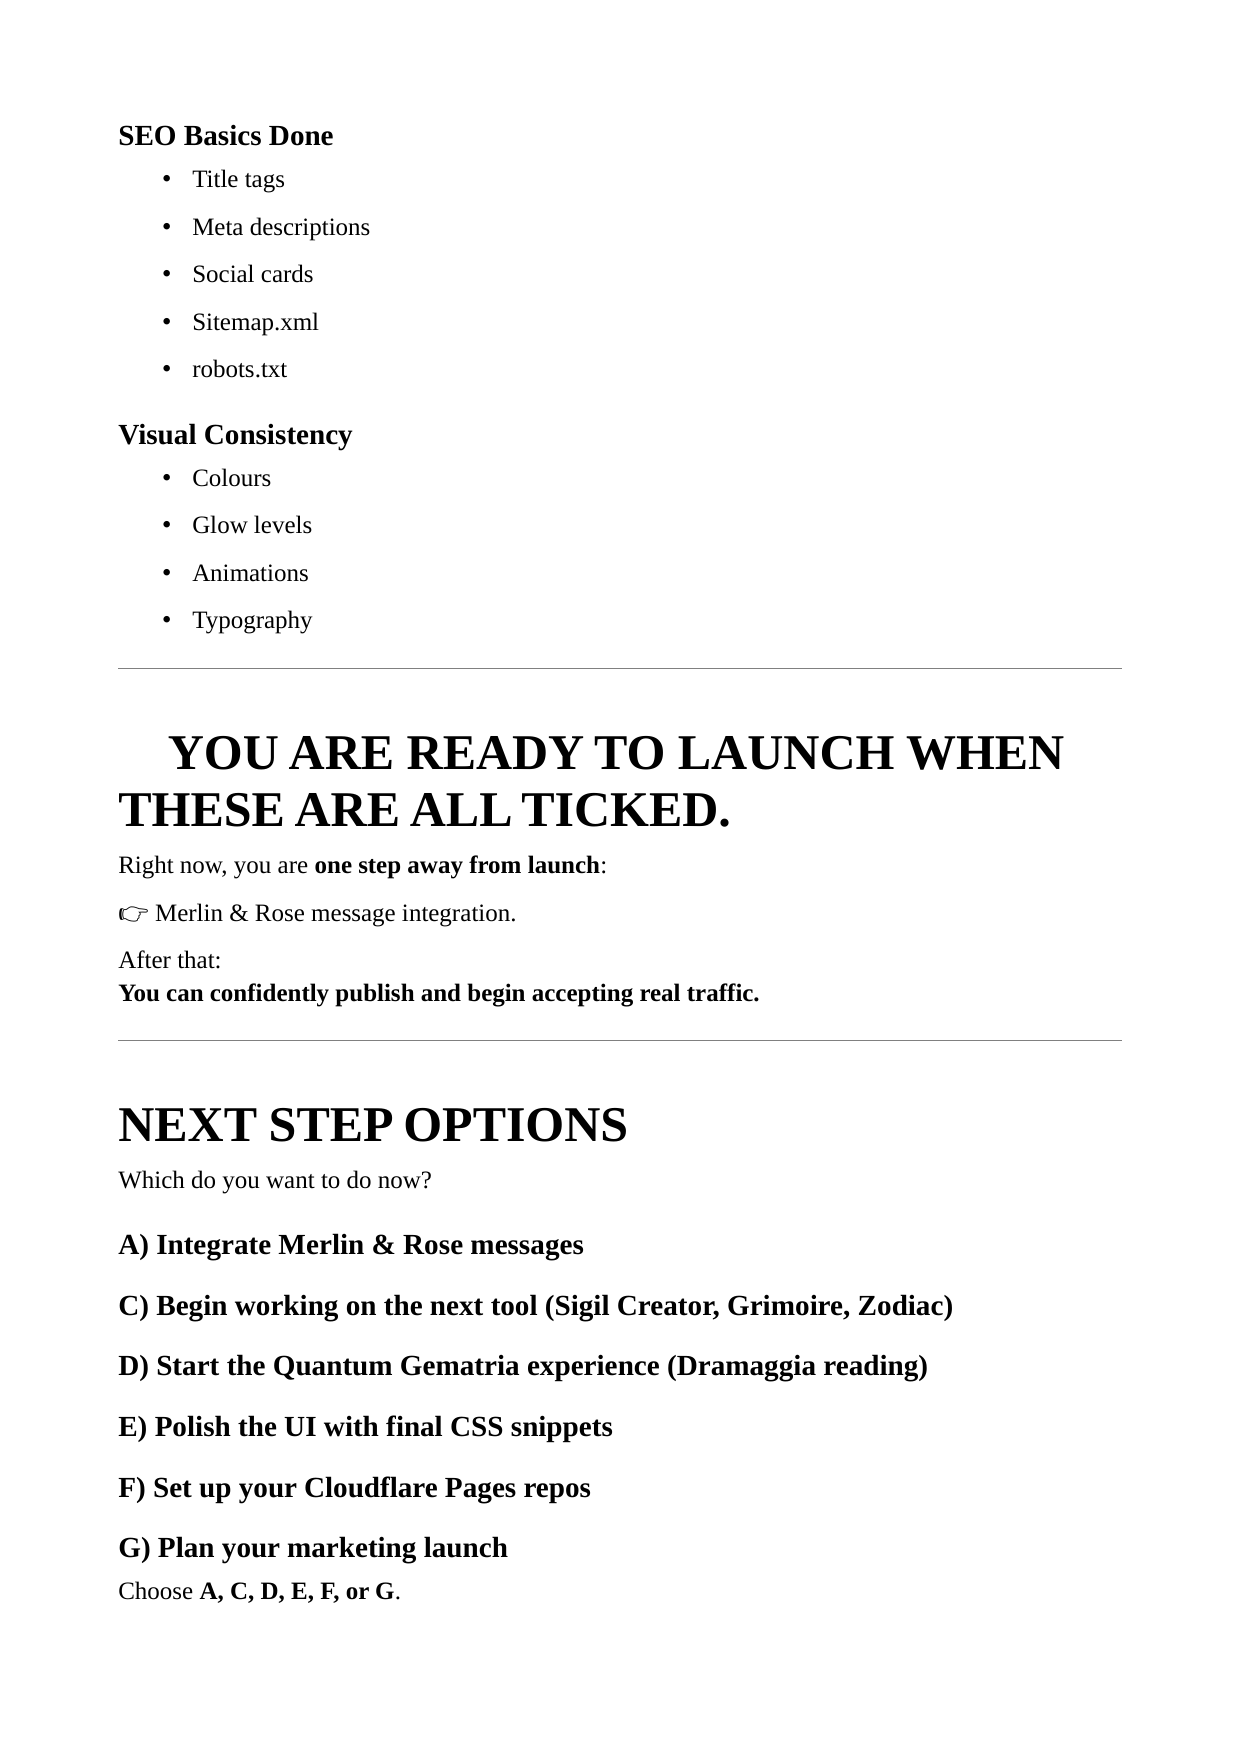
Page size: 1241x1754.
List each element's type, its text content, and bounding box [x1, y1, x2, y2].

subtitle 🎉 YOU ARE READY TO LAUNCH WHEN THESE ARE ALL TICKED. [118, 722, 1122, 837]
subtitle F) Set up your Cloudflare Pages repos [118, 1470, 1122, 1503]
subtitle Visual Consistency [118, 417, 1122, 450]
subtitle E) Polish the UI with final CSS snippets [118, 1409, 1122, 1443]
list Glow levels [162, 510, 1122, 539]
text Choose A, C, D, E, F, or G. [118, 1576, 1122, 1605]
list Meta descriptions [162, 212, 1122, 241]
text Which do you want to do now? [118, 1165, 1122, 1194]
list Colours [162, 463, 1122, 492]
subtitle C) Begin working on the next tool (Sigil Creator, Grimoire, Zodiac) [118, 1288, 1122, 1321]
subtitle NEXT STEP OPTIONS [118, 1095, 1122, 1153]
subtitle D) Start the Quantum Gematria experience (Dramaggia reading) [118, 1348, 1122, 1382]
subtitle SEO Basics Done [118, 118, 1122, 152]
subtitle G) Plan your marketing launch [118, 1530, 1122, 1564]
list Sitemap.xml [162, 307, 1122, 336]
list Animations [162, 558, 1122, 587]
text 👉 Merlin & Rose message integration. [118, 898, 1122, 926]
text After that: You can confidently publish and begin accepting real traffic. [118, 945, 1122, 1007]
list Social cards [162, 259, 1122, 288]
text Right now, you are one step away from launch: [118, 850, 1122, 879]
subtitle A) Integrate Merlin & Rose messages [118, 1227, 1122, 1261]
list robots.txt [162, 354, 1122, 383]
list Title tags [162, 164, 1122, 193]
list Typography [162, 606, 1122, 634]
